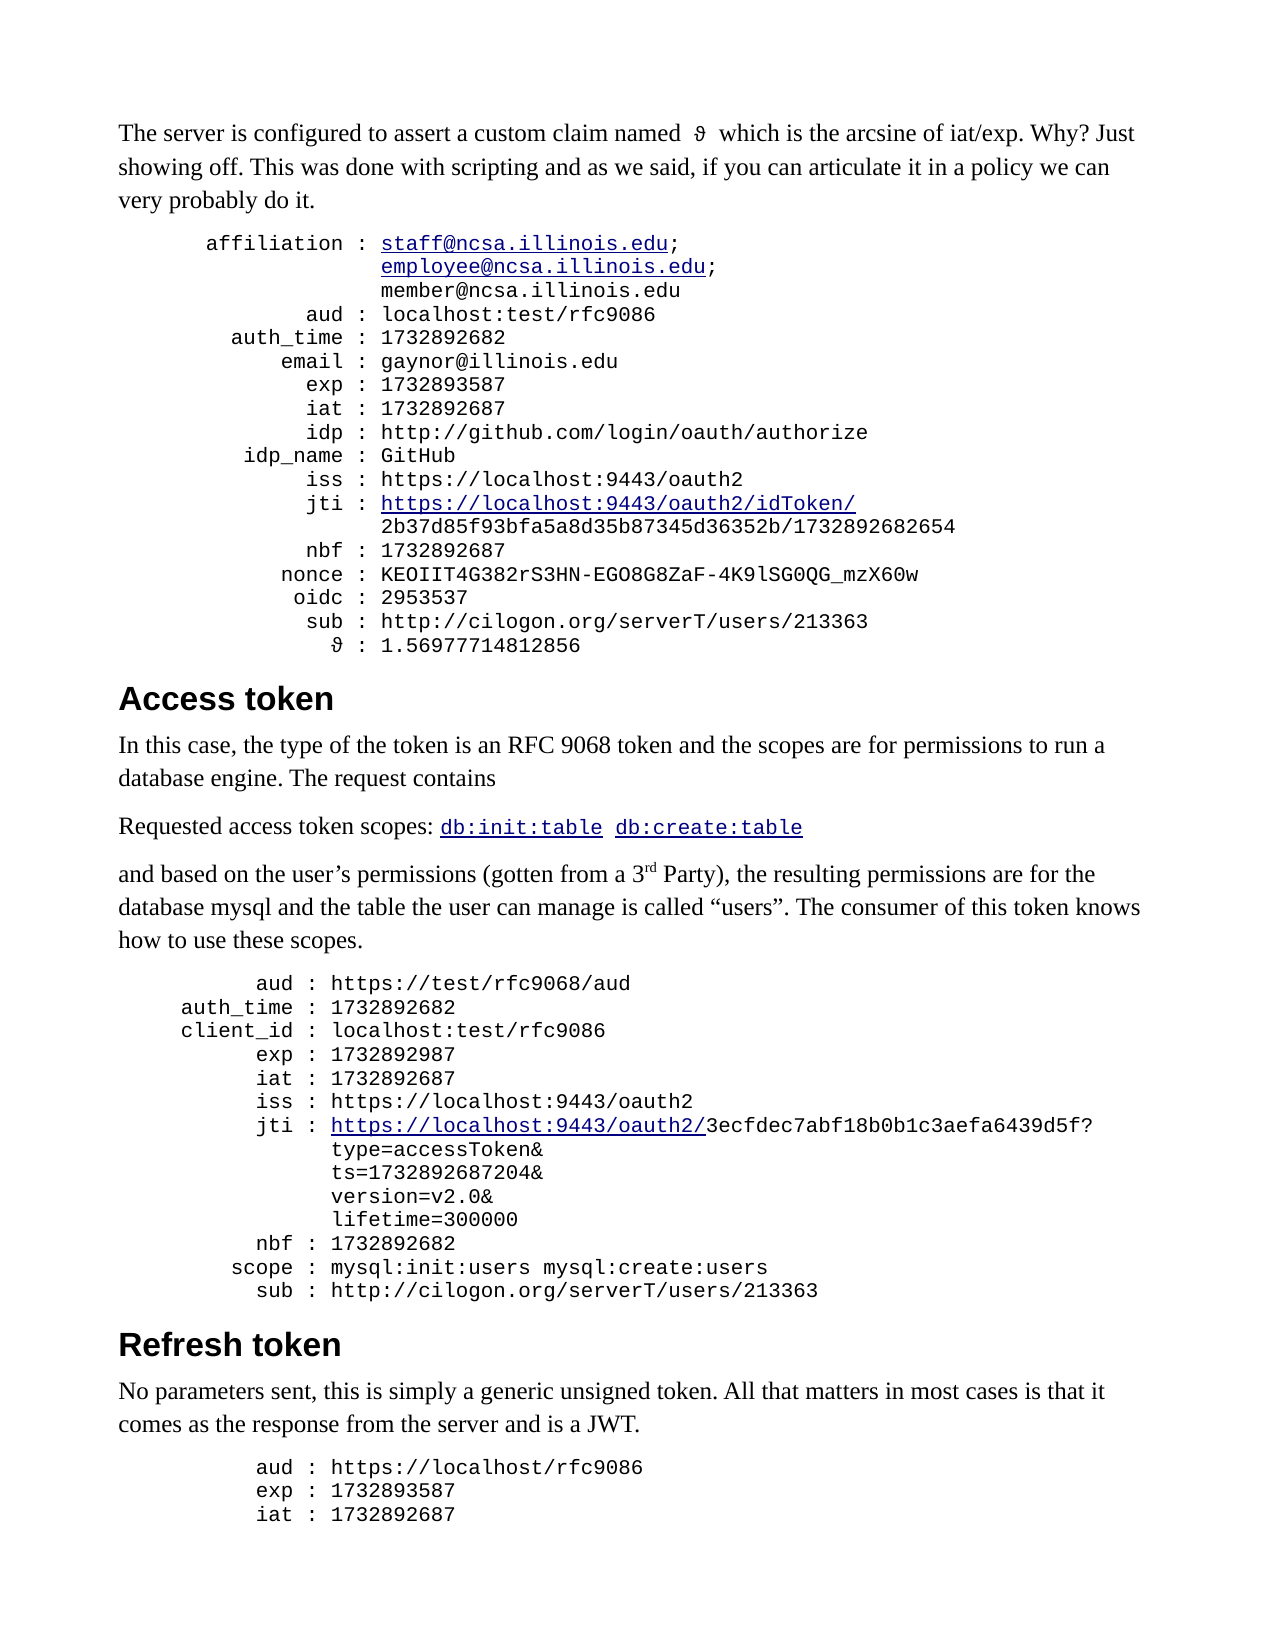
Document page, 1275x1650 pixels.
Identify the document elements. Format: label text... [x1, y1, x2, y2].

text exp : 1732892987 [118, 1044, 1157, 1068]
text nbf : 1732892682 [118, 1233, 1157, 1257]
subtitle Access token [118, 679, 1157, 718]
text sub : http://cilogon.org/serverT/users/213363 [118, 611, 1157, 634]
text and based on the user’s permissions (gotten from a 3rd Party), the resulting permissions are for the database mysql and the table the user can manage is called “users”. The consumer of this token knows how to use these scopes. [118, 859, 1157, 954]
text exp : 1732893587 [118, 374, 1157, 398]
text iat : 1732892687 [118, 1068, 1157, 1091]
text aud : https://test/rfc9068/aud [118, 973, 1157, 997]
text sub : http://cilogon.org/serverT/users/213363 [118, 1280, 1157, 1304]
text idp_name : GitHub [118, 445, 1157, 469]
text nbf : 1732892687 [118, 540, 1157, 564]
text In this case, the type of the token is an RFC 9068 token and the scopes are for permissions to run a database engine. The request contains [118, 730, 1157, 792]
subtitle Refresh token [118, 1325, 1157, 1363]
text oidc : 2953537 [118, 587, 1157, 611]
text iat : 1732892687 [118, 1504, 1157, 1528]
text Requested access token scopes: db:init:table db:create:table [118, 811, 1157, 840]
text idp : http://github.com/login/oauth/authorize [118, 422, 1157, 445]
text No parameters sent, this is simply a generic unsigned token. All that matters in most cases is that it comes as the response from the server and is a JWT. [118, 1376, 1157, 1438]
text aud : localhost:test/rfc9086 [118, 303, 1157, 327]
text scope : mysql:init:users mysql:create:users [118, 1257, 1157, 1280]
text iss : https://localhost:9443/oauth2 [118, 469, 1157, 493]
text aud : https://localhost/rfc9086 [118, 1457, 1157, 1480]
text email : gaynor@illinois.edu [118, 351, 1157, 374]
text The server is configured to assert a custom claim named ϑ which is the arcsine of iat/exp. Why? Just showing off. This was done with scripting and as we said, if you can articulate it in a policy we can very probably do it. [118, 118, 1157, 214]
text auth_time : 1732892682 [118, 997, 1157, 1020]
text iss : https://localhost:9443/oauth2 [118, 1091, 1157, 1115]
text jti : https://localhost:9443/oauth2/3ecfdec7abf18b0b1c3aefa6439d5f? type=accessToken& ts=1732892687204& version=v2.0& lifetime=300000 [118, 1115, 1157, 1233]
text exp : 1732893587 [118, 1480, 1157, 1504]
text iat : 1732892687 [118, 398, 1157, 422]
text jti : https://localhost:9443/oauth2/idToken/ 2b37d85f93bfa5a8d35b87345d36352b/1732892682654 [118, 493, 1157, 540]
text client_id : localhost:test/rfc9086 [118, 1020, 1157, 1044]
text affiliation : staff@ncsa.illinois.edu; employee@ncsa.illinois.edu; member@ncsa.illinois.edu [118, 233, 1157, 303]
text ϑ : 1.56977714812856 [118, 634, 1157, 658]
text nonce : KEOIIT4G382rS3HN-EGO8G8ZaF-4K9lSG0QG_mzX60w [118, 564, 1157, 587]
text auth_time : 1732892682 [118, 327, 1157, 351]
